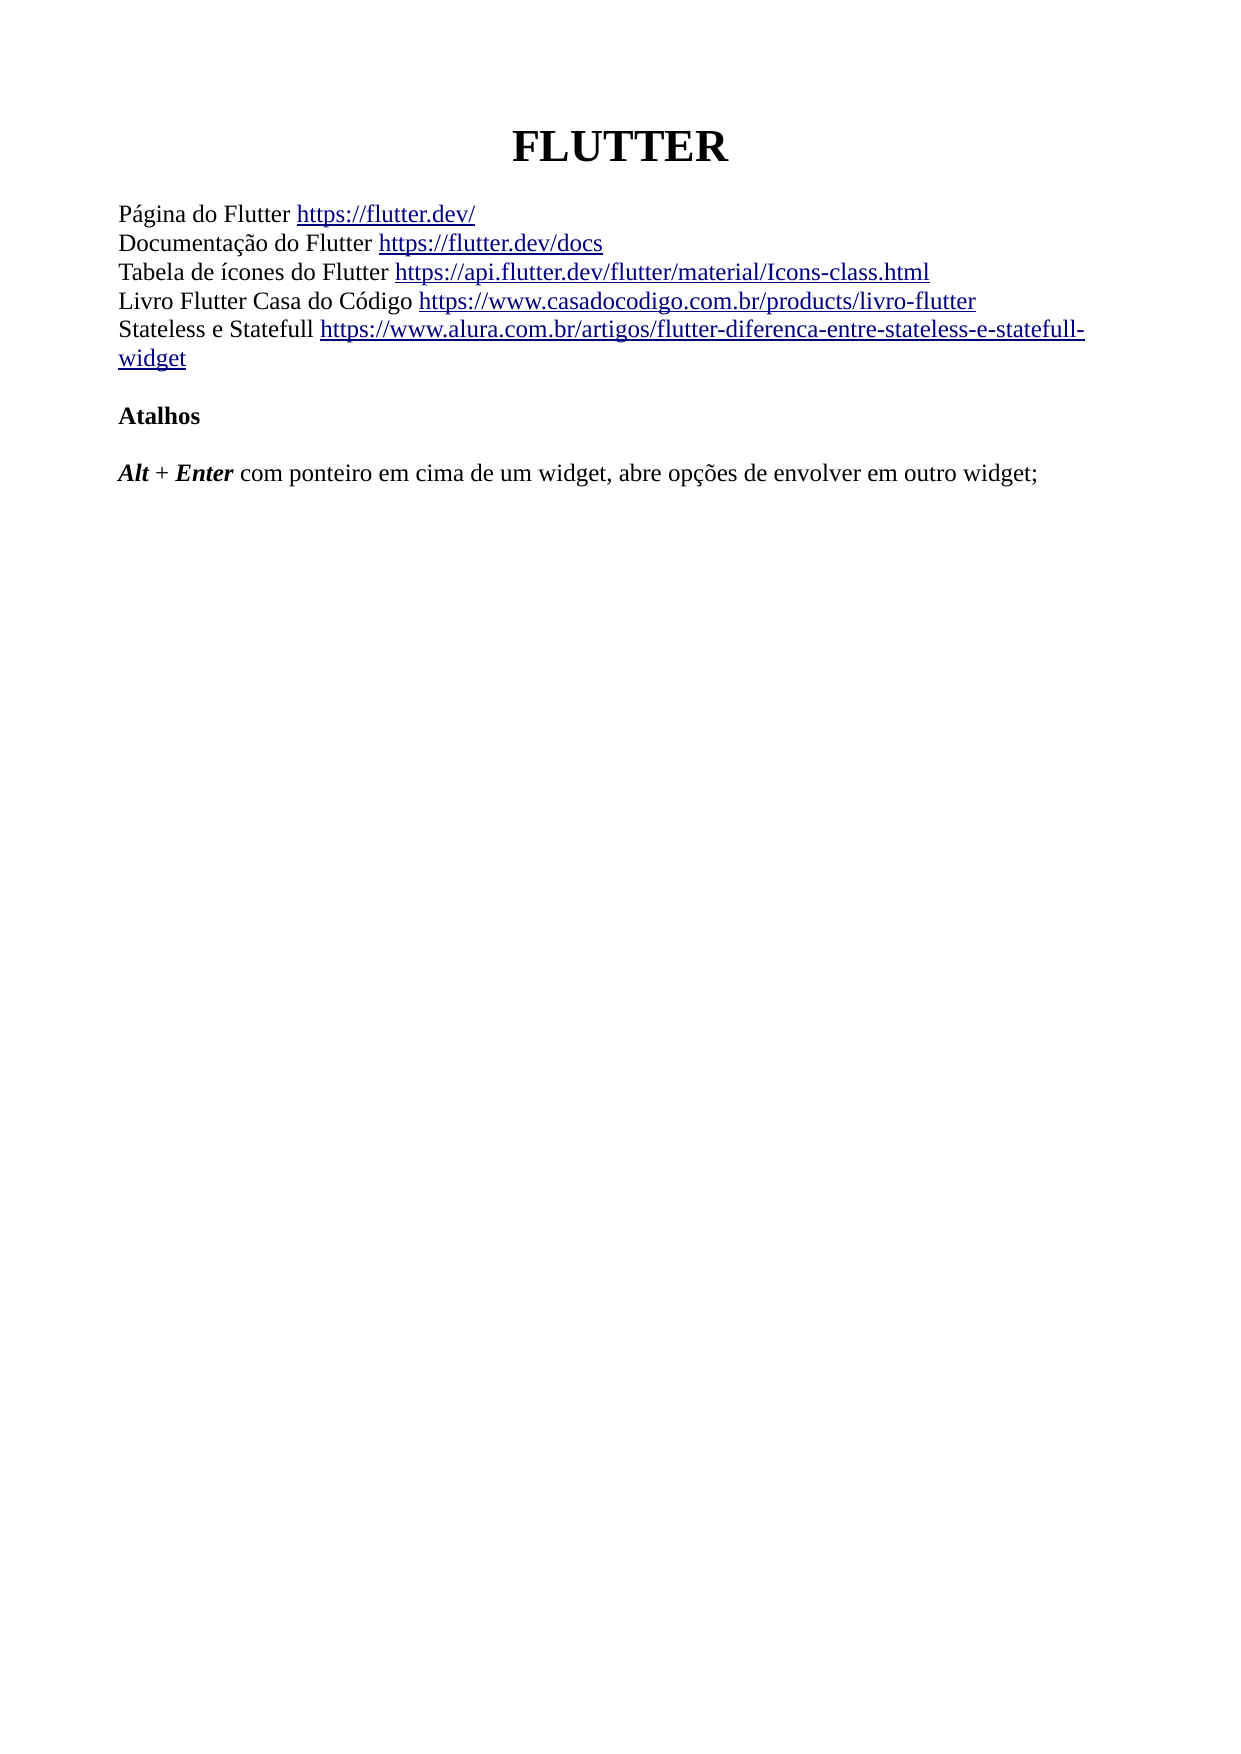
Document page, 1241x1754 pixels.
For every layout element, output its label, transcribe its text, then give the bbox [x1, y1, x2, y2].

text Livro Flutter Casa do Código https://www.casadocodigo.com.br/products/livro-flutter [118, 286, 1122, 314]
text Tabela de ícones do Flutter https://api.flutter.dev/flutter/material/Icons-class.html [118, 257, 1122, 286]
text Atalhos [118, 401, 1122, 429]
text Página do Flutter https://flutter.dev/ [118, 199, 1122, 228]
text FLUTTER [118, 118, 1122, 171]
text Alt + Enter com ponteiro em cima de um widget, abre opções de envolver em outro widget; [118, 458, 1122, 487]
text Stateless e Statefull https://www.alura.com.br/artigos/flutter-diferenca-entre-stateless-e-statefull-widget [118, 314, 1122, 372]
text Documentação do Flutter https://flutter.dev/docs [118, 228, 1122, 257]
